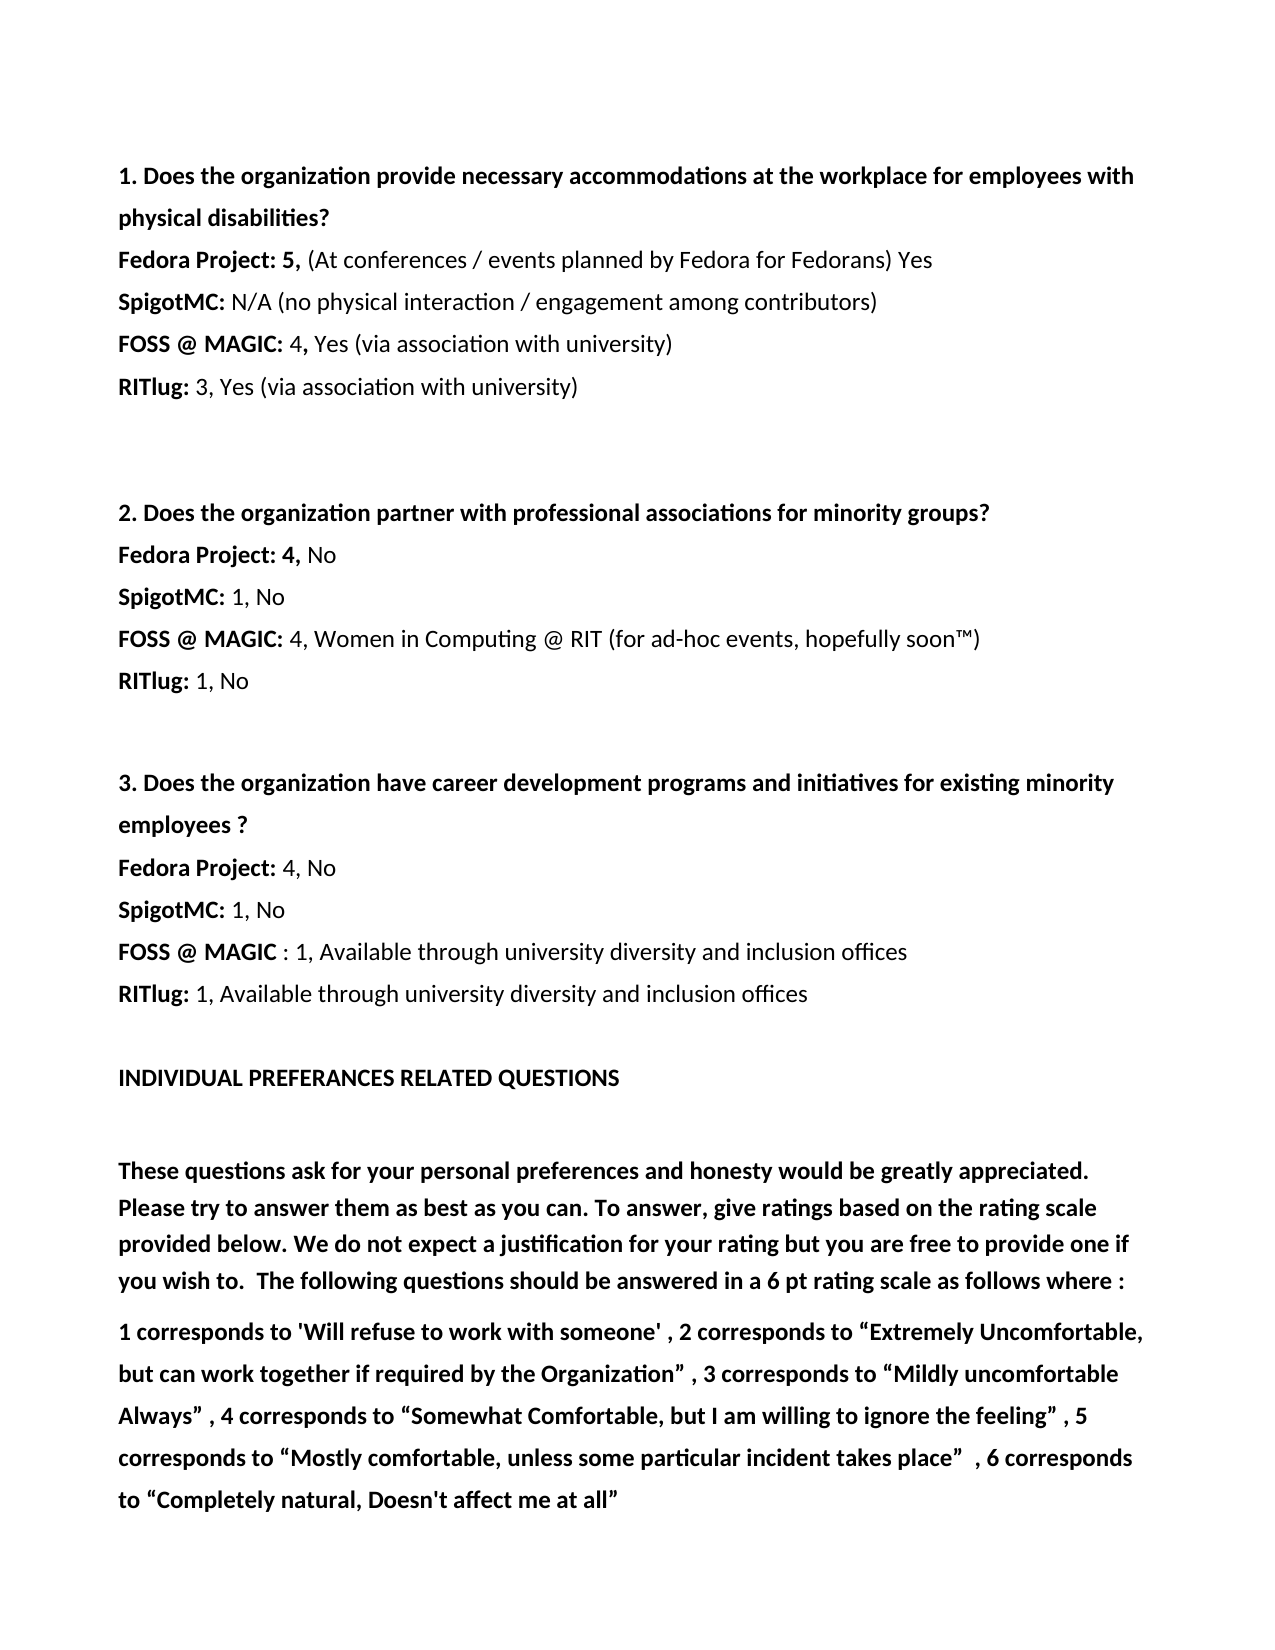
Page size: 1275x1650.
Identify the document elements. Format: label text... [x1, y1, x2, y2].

text FOSS @ MAGIC: 4, Yes (via association with university) [118, 328, 1157, 359]
text RITlug: 1, Available through university diversity and inclusion offices [118, 978, 1157, 1008]
text RITlug: 1, No [118, 665, 1157, 696]
text Fedora Project: 4, No [118, 539, 1157, 569]
text INDIVIDUAL PREFERANCES RELATED QUESTIONS [118, 1062, 1157, 1093]
text FOSS @ MAGIC : 1, Available through university diversity and inclusion offices [118, 936, 1157, 966]
text RITlug: 3, Yes (via association with university) [118, 371, 1157, 401]
text FOSS @ MAGIC: 4, Women in Computing @ RIT (for ad-hoc events, hopefully soon™) [118, 623, 1157, 654]
text SpigotMC: N/A (no physical interaction / engagement among contributors) [118, 286, 1157, 317]
text 1 corresponds to 'Will refuse to work with someone' , 2 corresponds to “Extremely Uncomfortable, but can work together if required by the Organization” , 3 corresponds to “Mildly uncomfortable Always” , 4 corresponds to “Somewhat Comfortable, but I am willing to ignore the feeling” , 5 corresponds to “Mostly comfortable, unless some particular incident takes place” , 6 corresponds to “Completely natural, Doesn't affect me at all” [118, 1316, 1157, 1515]
text 1. Does the organization provide necessary accommodations at the workplace for employees with physical disabilities? [118, 160, 1157, 233]
text 2. Does the organization partner with professional associations for minority groups? [118, 497, 1157, 527]
text SpigotMC: 1, No [118, 581, 1157, 612]
text 3. Does the organization have career development programs and initiatives for existing minority employees ? [118, 767, 1157, 840]
text Fedora Project: 4, No [118, 852, 1157, 882]
text These questions ask for your personal preferences and honesty would be greatly appreciated. Please try to answer them as best as you can. To answer, give ratings based on the rating scale provided below. We do not expect a justification for your rating but you are free to provide one if you wish to. The following questions should be answered in a 6 pt rating scale as follows where : [118, 1155, 1157, 1296]
text SpigotMC: 1, No [118, 894, 1157, 924]
text Fedora Project: 5, (At conferences / events planned by Fedora for Fedorans) Yes [118, 244, 1157, 275]
